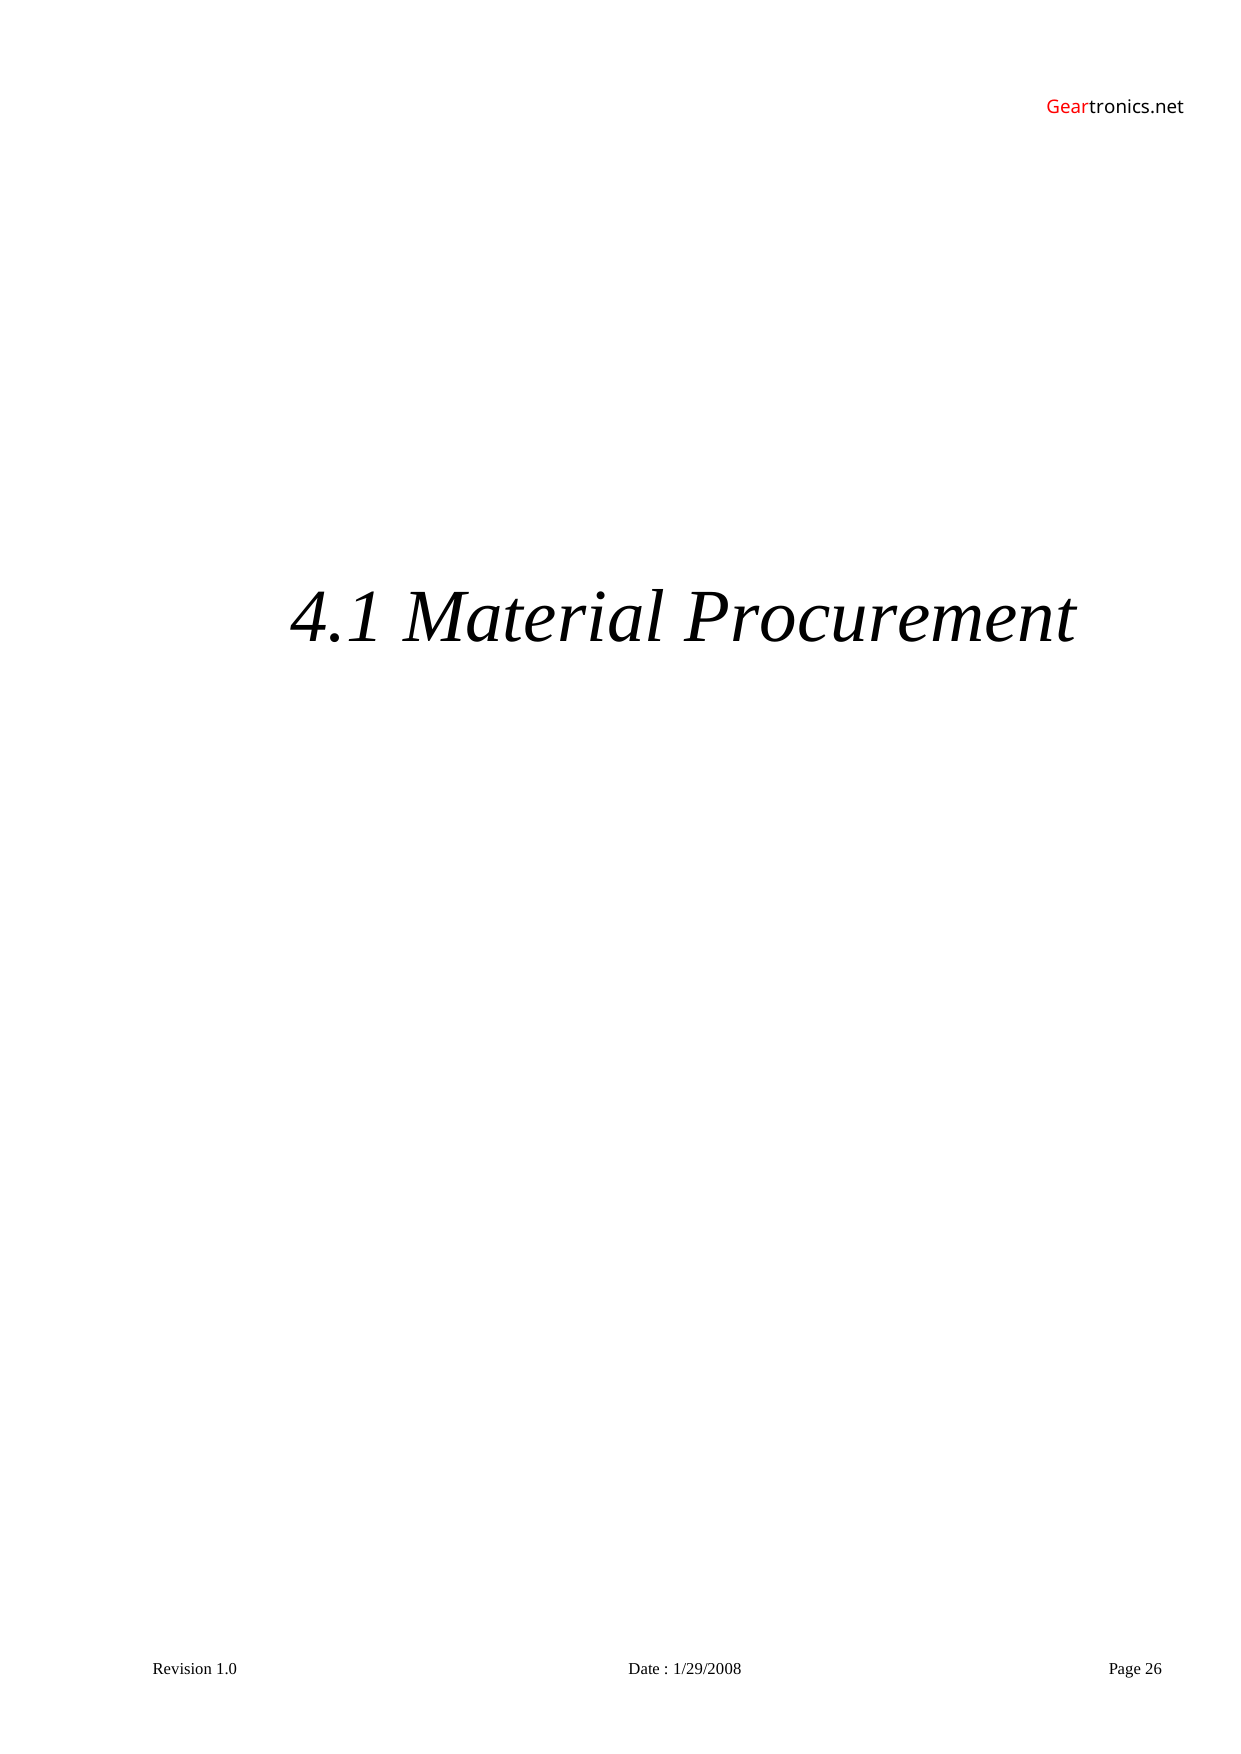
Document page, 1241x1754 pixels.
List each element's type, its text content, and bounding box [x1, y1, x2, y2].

list 4.1 Material Procurement [152, 574, 1184, 657]
